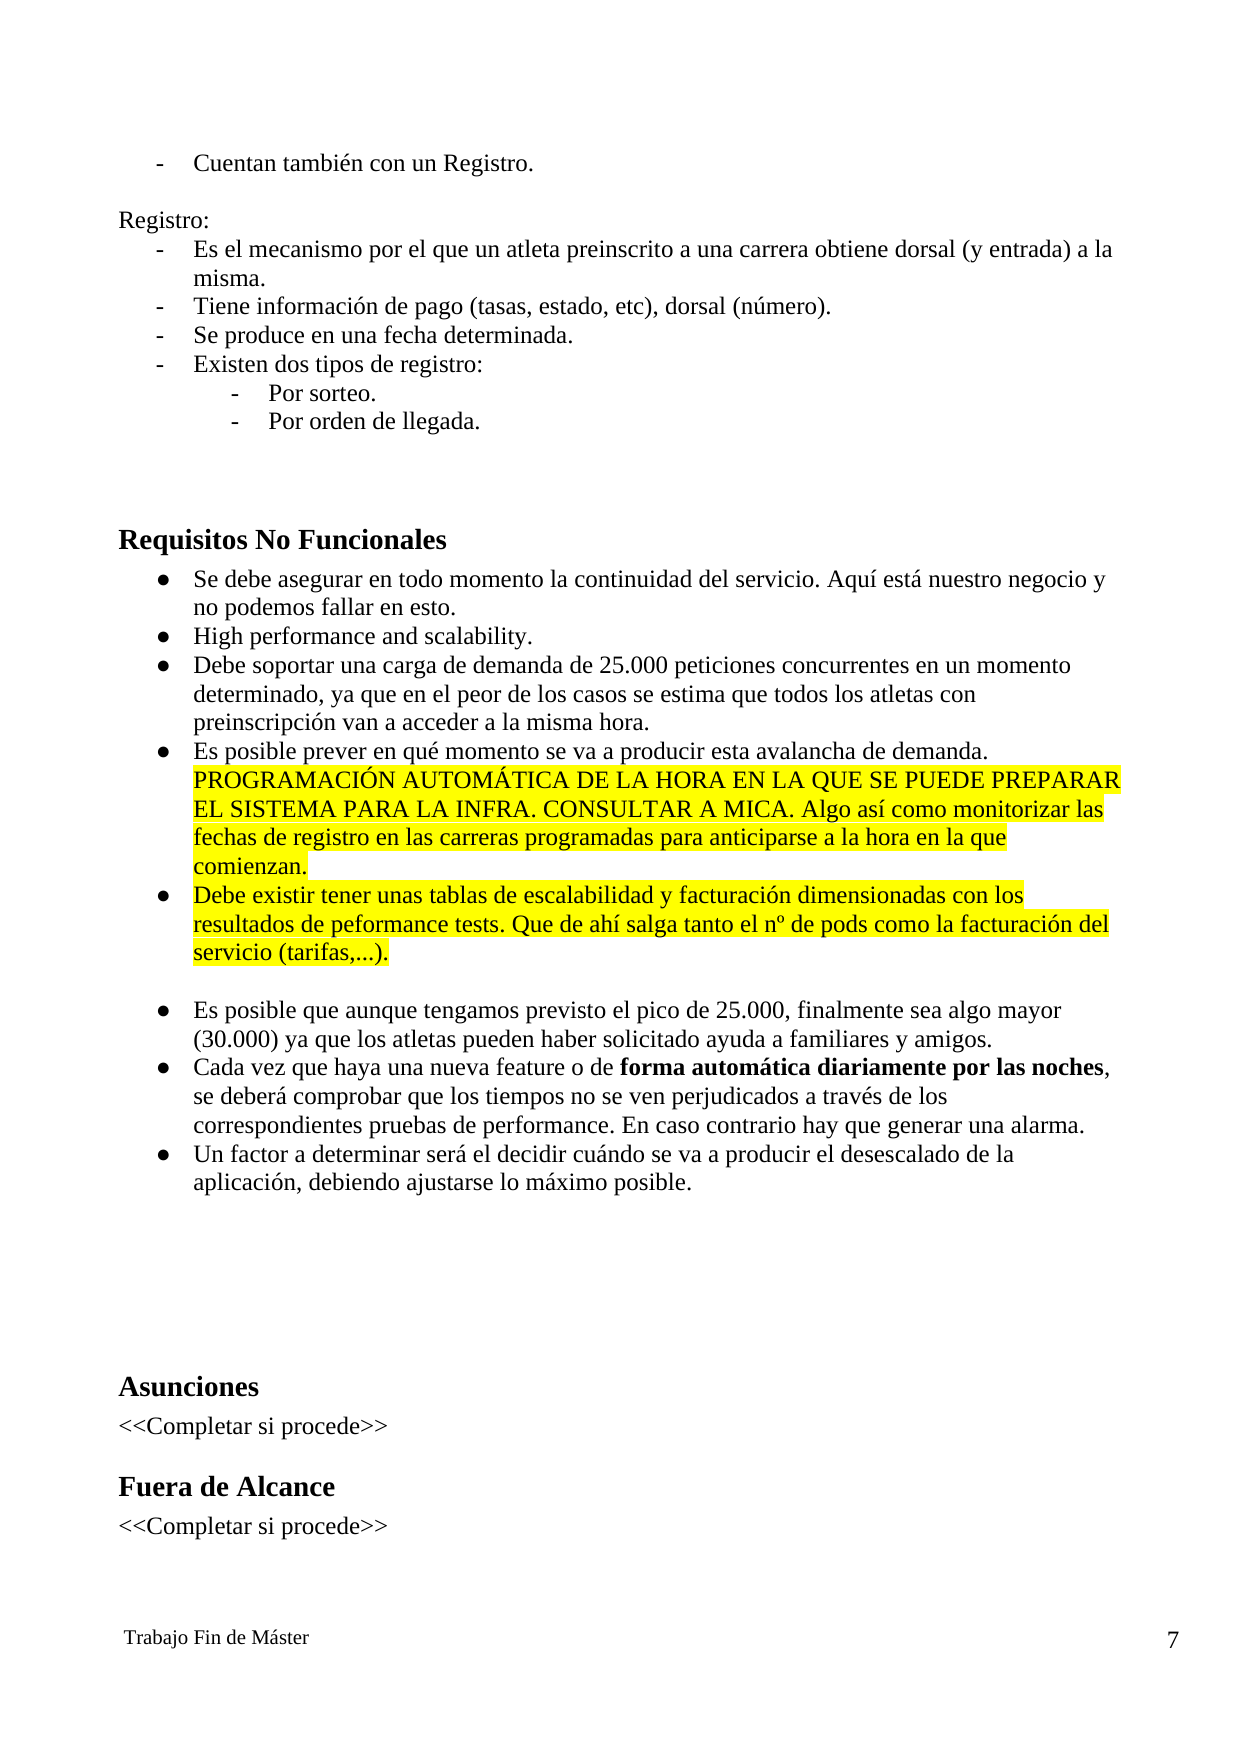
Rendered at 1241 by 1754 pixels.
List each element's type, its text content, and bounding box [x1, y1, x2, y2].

list Tiene información de pago (tasas, estado, etc), dorsal (número). [156, 291, 1122, 320]
list Se produce en una fecha determinada. [156, 320, 1122, 349]
list Un factor a determinar será el decidir cuándo se va a producir el desescalado de la aplicación, debiendo ajustarse lo máximo posible. [156, 1139, 1122, 1196]
list Cuentan también con un Registro. [156, 148, 1122, 176]
list Por sorteo. [231, 378, 1122, 406]
list Debe existir tener unas tablas de escalabilidad y facturación dimensionadas con los resultados de peformance tests. Que de ahí salga tanto el nº de pods como la facturación del servicio (tarifas,...). [156, 880, 1122, 966]
list Cada vez que haya una nueva feature o de forma automática diariamente por las noches, se deberá comprobar que los tiempos no se ven perjudicados a través de los correspondientes pruebas de performance. En caso contrario hay que generar una alarma. [156, 1052, 1122, 1139]
list Existen dos tipos de registro: [156, 349, 1122, 378]
text <<Completar si procede>> [118, 1511, 1122, 1539]
list Debe soportar una carga de demanda de 25.000 peticiones concurrentes en un momento determinado, ya que en el peor de los casos se estima que todos los atletas con preinscripción van a acceder a la misma hora. [156, 650, 1122, 736]
list Es posible que aunque tengamos previsto el pico de 25.000, finalmente sea algo mayor (30.000) ya que los atletas pueden haber solicitado ayuda a familiares y amigos. [156, 995, 1122, 1052]
text <<Completar si procede>> [118, 1411, 1122, 1440]
subtitle Asunciones [118, 1369, 1122, 1403]
list Se debe asegurar en todo momento la continuidad del servicio. Aquí está nuestro negocio y no podemos fallar en esto. [156, 564, 1122, 621]
list Es el mecanismo por el que un atleta preinscrito a una carrera obtiene dorsal (y entrada) a la misma. [156, 234, 1122, 291]
subtitle Requisitos No Funcionales [118, 522, 1122, 555]
subtitle Fuera de Alcance [118, 1469, 1122, 1502]
list Por orden de llegada. [231, 406, 1122, 435]
list High performance and scalability. [156, 621, 1122, 650]
text Registro: [118, 205, 1122, 234]
list Es posible prever en qué momento se va a producir esta avalancha de demanda. PROGRAMACIÓN AUTOMÁTICA DE LA HORA EN LA QUE SE PUEDE PREPARAR EL SISTEMA PARA LA INFRA. CONSULTAR A MICA. Algo así como monitorizar las fechas de registro en las carreras programadas para anticiparse a la hora en la que comienzan. [156, 736, 1122, 880]
